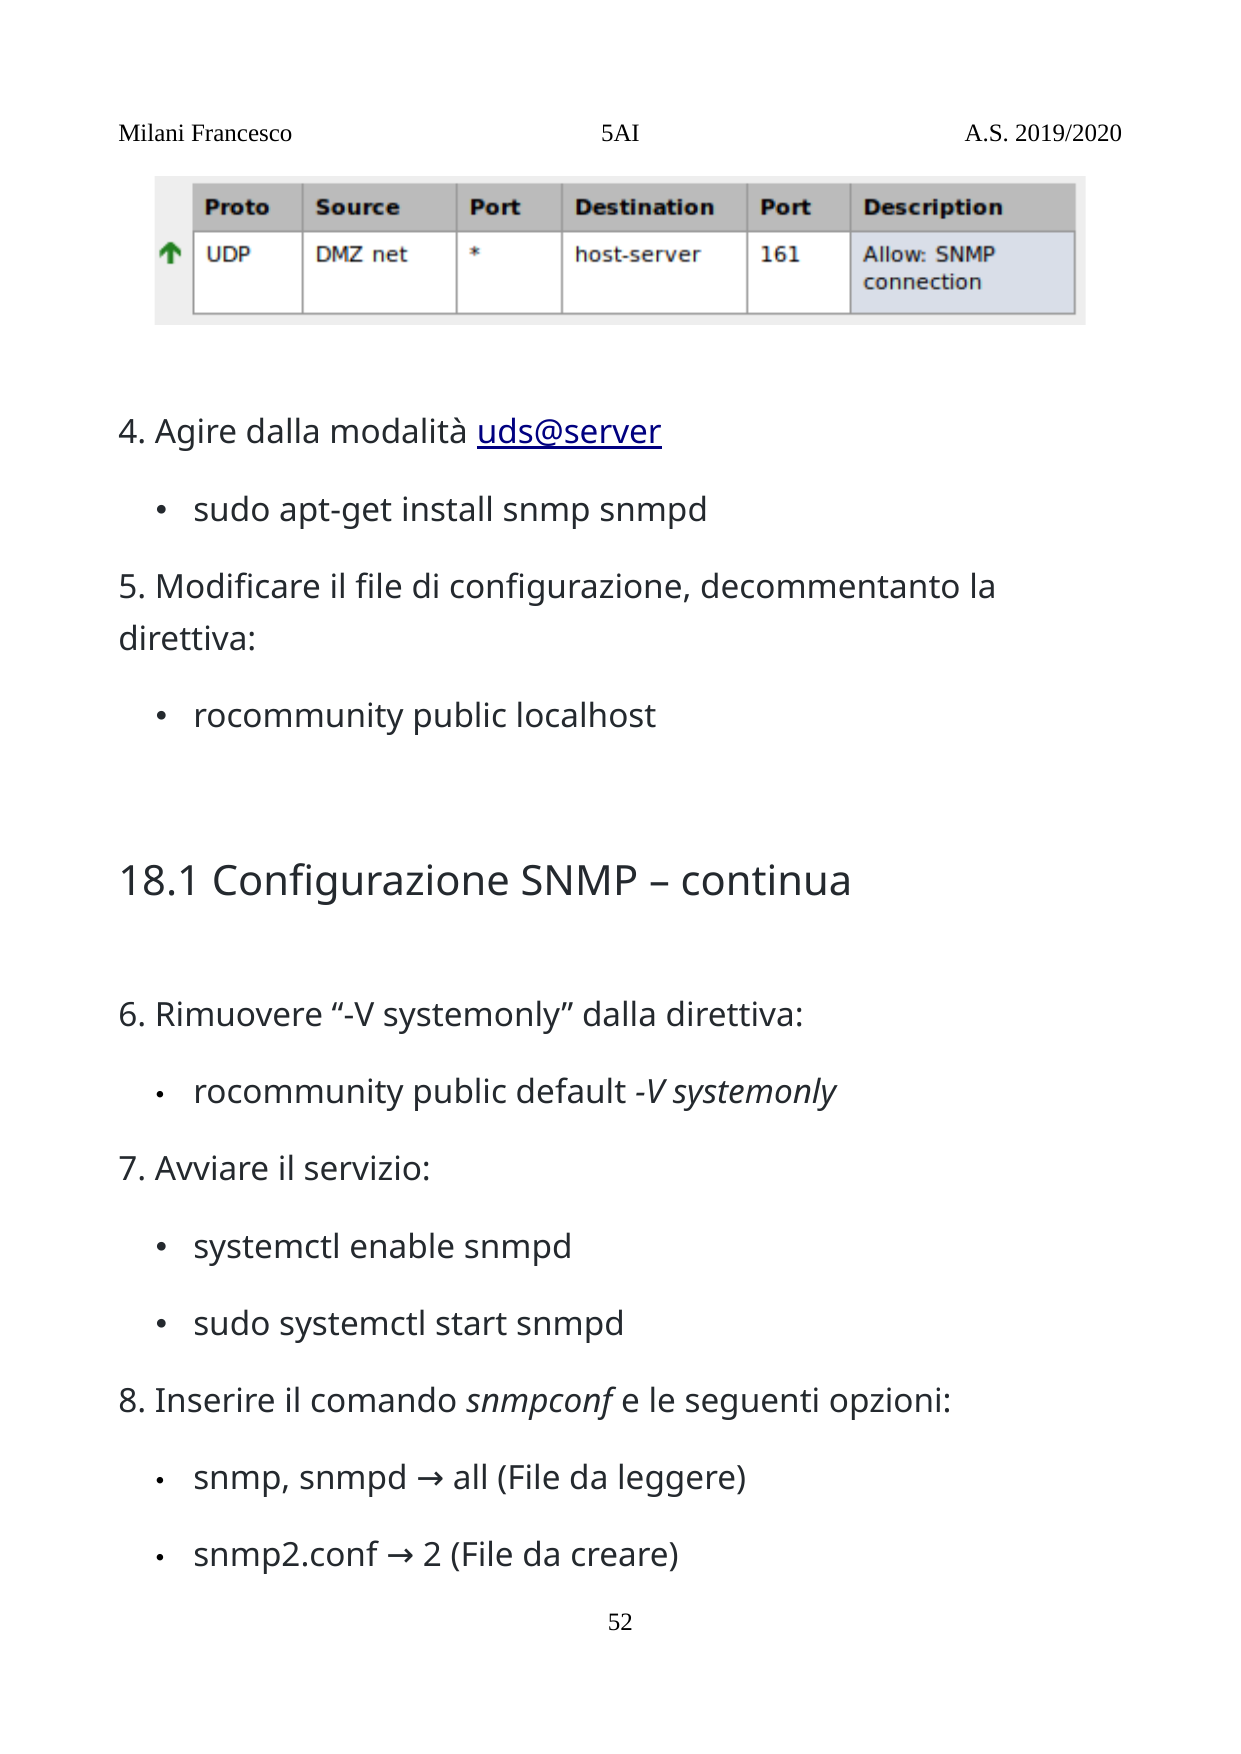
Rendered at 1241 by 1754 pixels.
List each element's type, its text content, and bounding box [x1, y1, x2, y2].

picture [154, 176, 1086, 325]
text 18.1 Configurazione SNMP – continua [118, 851, 1122, 908]
list sudo systemctl start snmpd [156, 1299, 1122, 1345]
list rocommunity public localhost [156, 692, 1122, 737]
text 6. Rimuovere “-V systemonly” dalla direttiva: [118, 991, 1122, 1036]
list systemctl enable snmpd [156, 1222, 1122, 1268]
list rocommunity public default -V systemonly [156, 1068, 1122, 1113]
text 7. Avviare il servizio: [118, 1145, 1122, 1191]
text 8. Inserire il comando snmpconf e le seguenti opzioni: [118, 1377, 1122, 1422]
text 5. Modificare il file di configurazione, decommentanto la direttiva: [118, 563, 1122, 660]
list sudo apt-get install snmp snmpd [156, 486, 1122, 531]
text 4. Agire dalla modalità uds@server [118, 408, 1122, 454]
list snmp, snmpd → all (File da leggere) [156, 1454, 1122, 1499]
list snmp2.conf → 2 (File da creare) [156, 1531, 1122, 1577]
